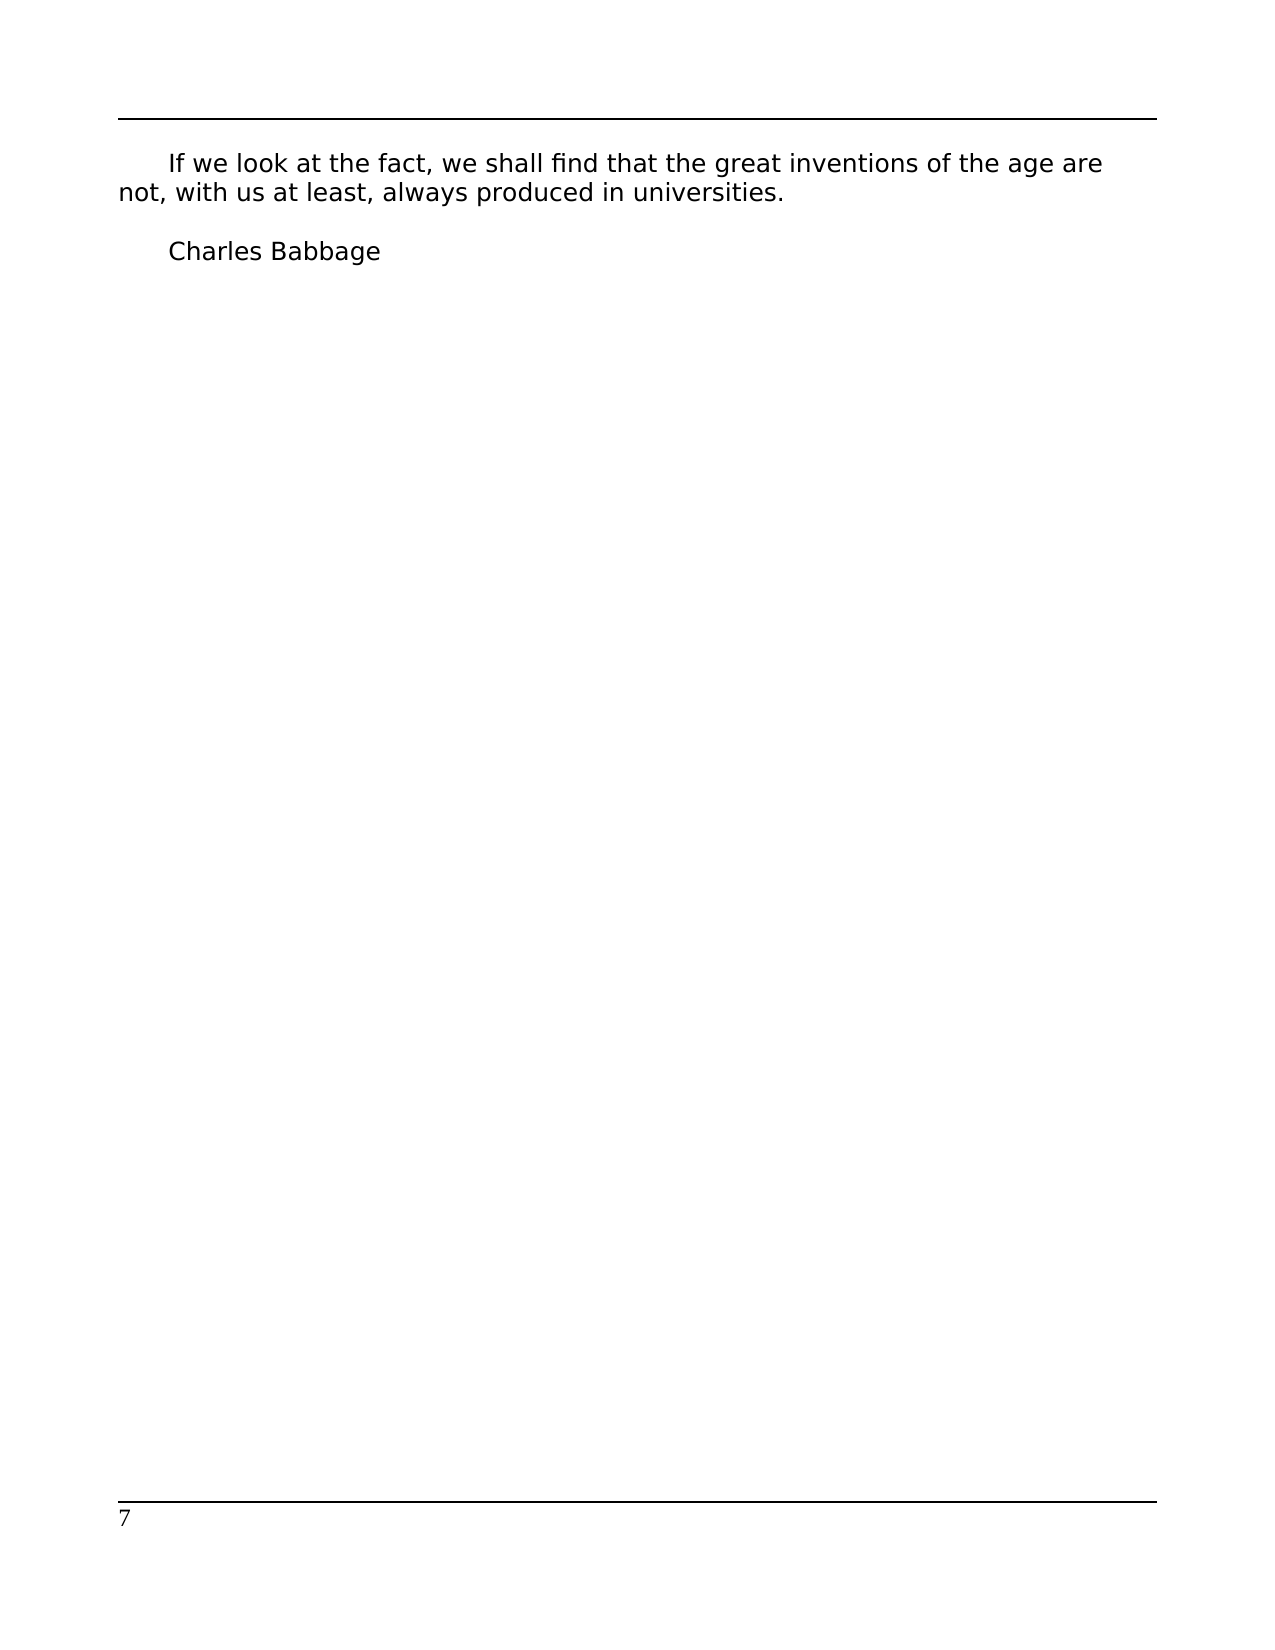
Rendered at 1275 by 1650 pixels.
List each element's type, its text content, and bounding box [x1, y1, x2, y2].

text Charles Babbage [118, 237, 1157, 266]
text If we look at the fact, we shall find that the great inventions of the age are not, with us at least, always produced in universities. [118, 149, 1157, 208]
